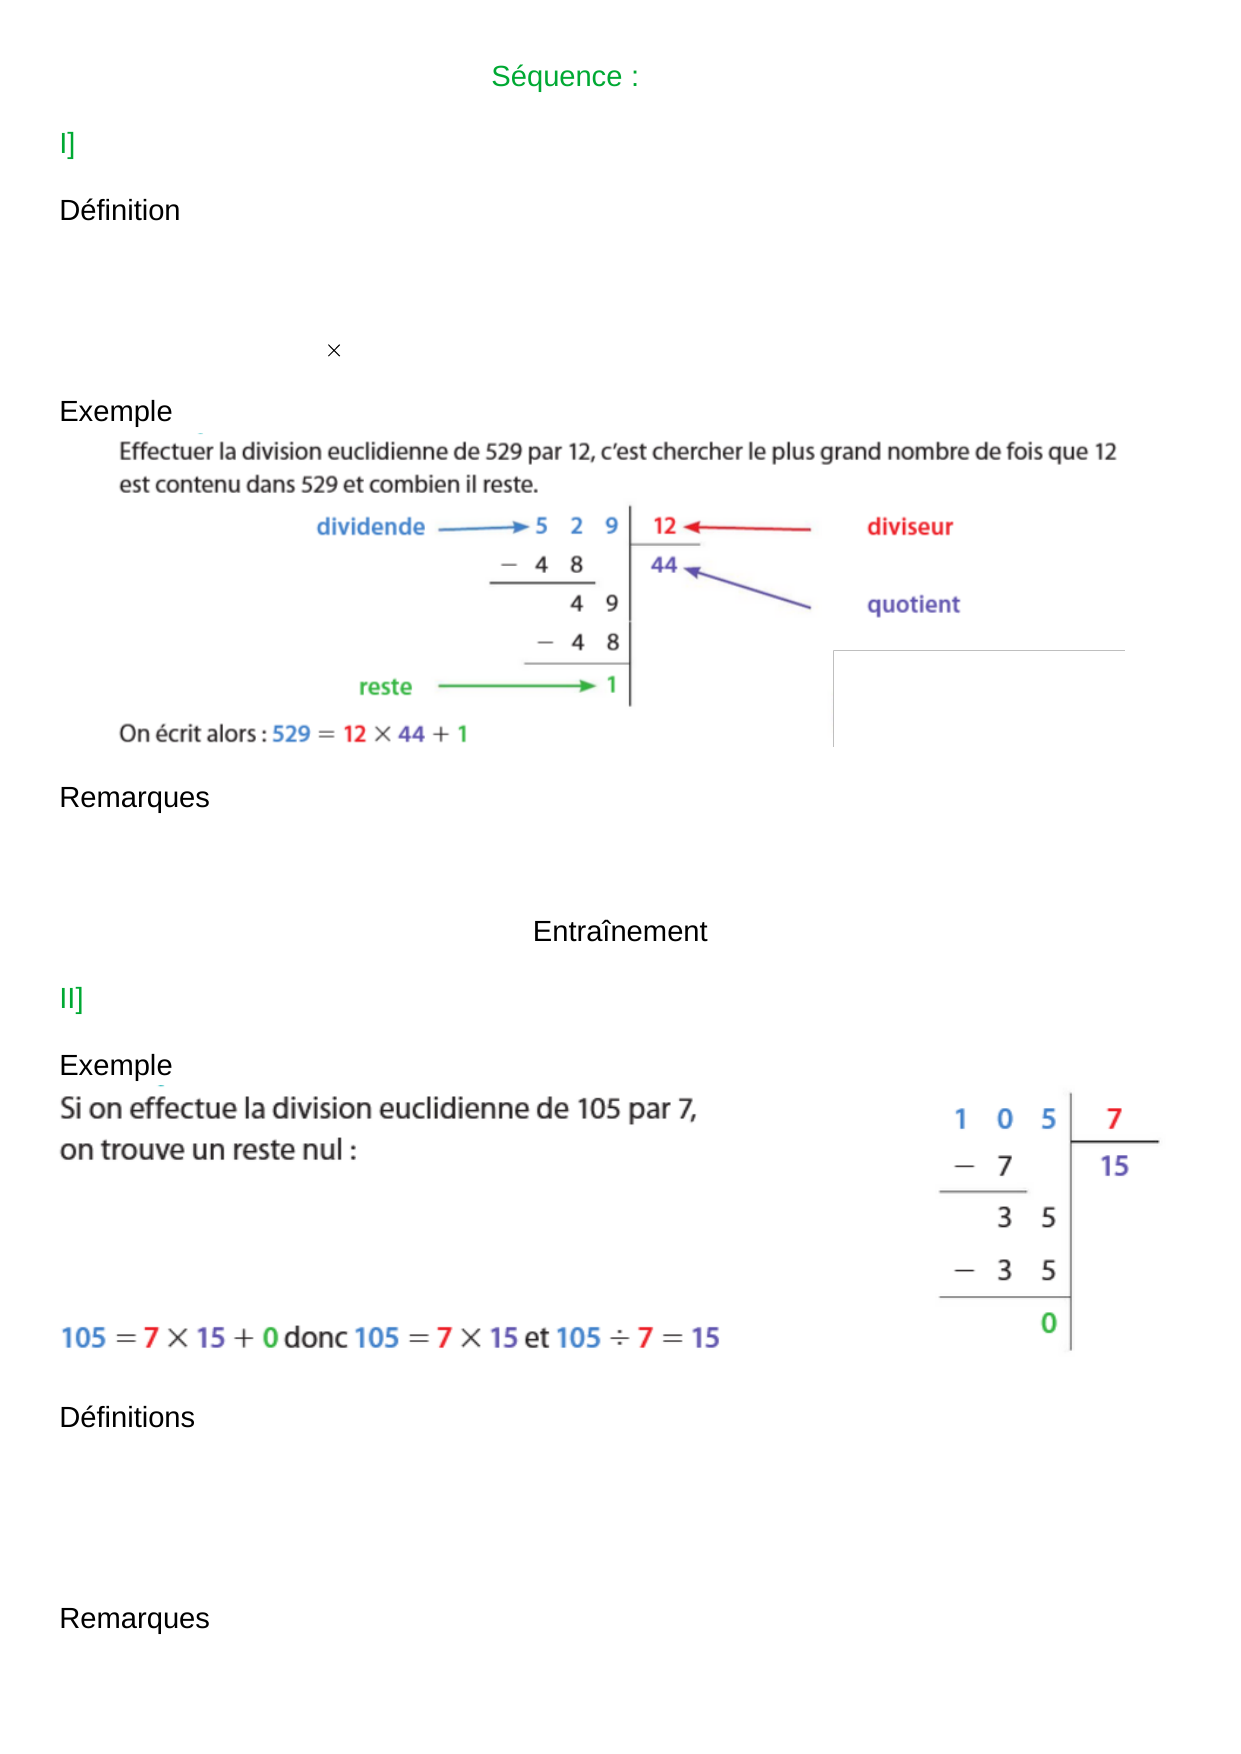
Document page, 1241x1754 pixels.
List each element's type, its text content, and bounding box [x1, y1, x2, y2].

text Certaines calculatrices disposent d’une touche « division euclidienne ». [59, 847, 1181, 881]
text Effectuer la division euclidienne d’un nombre entier (le dividende) par un nombre entier différent de 0 (le diviseur), c’est trouver deux nombres entiers (le quotient et le reste) tels que : [59, 227, 1181, 327]
text Entraînement [59, 914, 1181, 948]
text On ne peut jamais diviser par 0. [59, 813, 1181, 847]
text • 105 est divisible par 7 [59, 1467, 1181, 1500]
text Exemple [59, 394, 1181, 428]
text I] Effectuer et utiliser une division euclidienne [59, 126, 1181, 160]
text Séquence : Division [59, 59, 1181, 93]
text Exemple [59, 1048, 1181, 1082]
text Remarques [59, 780, 1181, 813]
picture [50, 1085, 1173, 1367]
text Définition [59, 193, 1181, 227]
text • 7 est un diviseur de 105 [59, 1500, 1181, 1534]
text Remarques [59, 1601, 1181, 1634]
text Comme la division euclidienne de 105 par 7 donne un reste nul, on peut dire que : [59, 1433, 1181, 1467]
picture [115, 433, 1125, 747]
text II] Déterminer des multiples et des diviseurs [59, 981, 1181, 1015]
text Définitions [59, 1400, 1181, 1433]
text • 105 est un multiple de 7 [59, 1534, 1181, 1567]
text dividende = diviseur quotient + reste avec reste < diviseur [59, 327, 1181, 361]
